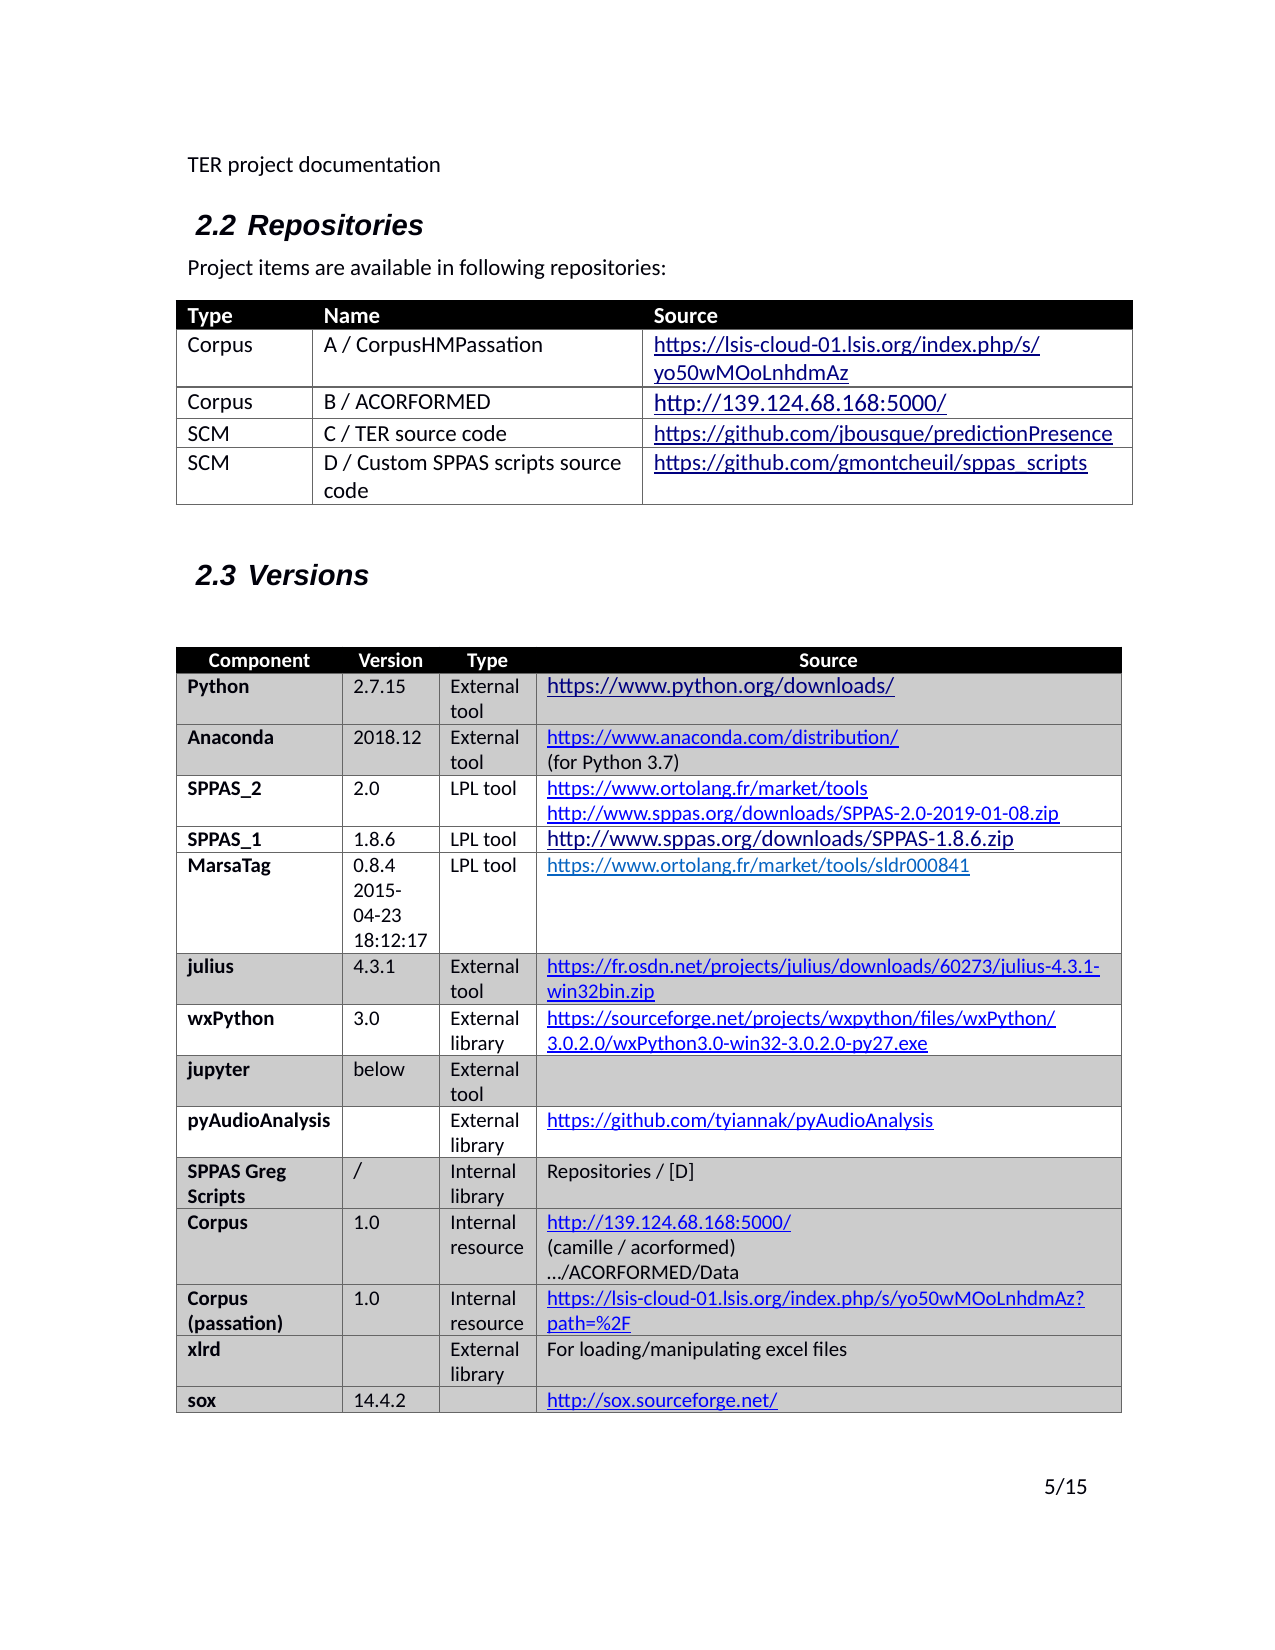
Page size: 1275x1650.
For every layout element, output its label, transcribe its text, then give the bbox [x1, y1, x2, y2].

table_cell Anaconda [177, 725, 342, 775]
table_cell Internal resource [440, 1285, 536, 1335]
table_cell [343, 1107, 439, 1157]
table_cell 2.7.15 [343, 674, 439, 724]
table_cell Python [177, 674, 342, 724]
table_cell Corpus [177, 1209, 342, 1284]
table_cell SPPAS Greg Scripts [177, 1158, 342, 1208]
table_cell MarsaTag [177, 853, 342, 953]
table_cell http://139.124.68.168:5000/ [643, 388, 1132, 418]
table_cell External tool [440, 954, 536, 1004]
table_cell https://github.com/gmontcheuil/sppas_scripts [643, 448, 1132, 504]
subtitle Versions [187, 558, 1087, 592]
table_cell https://sourceforge.net/projects/wxpython/files/wxPython/3.0.2.0/wxPython3.0-win32-3.0.2.0-py27.exe [537, 1005, 1121, 1055]
table_cell D / Custom SPPAS scripts source code [313, 448, 642, 504]
table_cell Repositories / [D] [537, 1158, 1121, 1208]
table_cell External tool [440, 1056, 536, 1106]
table_cell https://github.com/jbousque/predictionPresence [643, 419, 1132, 447]
table_cell sox [177, 1387, 342, 1412]
table_cell Corpus [177, 330, 312, 386]
table_cell 1.0 [343, 1209, 439, 1284]
table_cell Corpus [177, 388, 312, 418]
table_cell http://www.sppas.org/downloads/SPPAS-1.8.6.zip [537, 827, 1121, 852]
table_header Source [643, 301, 1132, 329]
table_cell LPL tool [440, 827, 536, 852]
table_header Version [343, 648, 439, 673]
table_cell julius [177, 954, 342, 1004]
table_cell 0.8.4 2015-04-23 18:12:17 [343, 853, 439, 953]
table_cell / [343, 1158, 439, 1208]
table_cell 4.3.1 [343, 954, 439, 1004]
text Project items are available in following repositories: [187, 253, 1087, 282]
table_cell A / CorpusHMPassation [313, 330, 642, 386]
table_cell C / TER source code [313, 419, 642, 447]
table_header Type [177, 301, 312, 329]
table_cell Corpus (passation) [177, 1285, 342, 1335]
table_header Source [537, 648, 1121, 673]
table_header Name [313, 301, 642, 329]
table_cell xlrd [177, 1336, 342, 1386]
table_cell LPL tool [440, 776, 536, 826]
table_cell For loading/manipulating excel files [537, 1336, 1121, 1386]
table_cell [440, 1387, 536, 1412]
table_cell jupyter [177, 1056, 342, 1106]
table_cell [537, 1056, 1121, 1106]
table_cell https://www.ortolang.fr/market/tools/sldr000841 [537, 853, 1121, 953]
table_cell 1.8.6 [343, 827, 439, 852]
table_cell https://github.com/tyiannak/pyAudioAnalysis [537, 1107, 1121, 1157]
table_header Component [177, 648, 342, 673]
table_cell pyAudioAnalysis [177, 1107, 342, 1157]
subtitle Repositories [187, 207, 1087, 241]
table_cell 14.4.2 [343, 1387, 439, 1412]
table_cell Internal resource [440, 1209, 536, 1284]
table_cell SCM [177, 448, 312, 504]
table_cell LPL tool [440, 853, 536, 953]
table_cell External library [440, 1336, 536, 1386]
table_cell 3.0 [343, 1005, 439, 1055]
table_cell https://www.ortolang.fr/market/tools http://www.sppas.org/downloads/SPPAS-2.0-2019-01-08.zip [537, 776, 1121, 826]
table_cell SPPAS_2 [177, 776, 342, 826]
table_cell 2018.12 [343, 725, 439, 775]
table_cell External tool [440, 674, 536, 724]
table_header Type [440, 648, 536, 673]
table_cell External library [440, 1005, 536, 1055]
table_cell 1.0 [343, 1285, 439, 1335]
table_cell https://lsis-cloud-01.lsis.org/index.php/s/yo50wMOoLnhdmAz [643, 330, 1132, 386]
table_cell wxPython [177, 1005, 342, 1055]
table_cell below [343, 1056, 439, 1106]
table_cell https://www.anaconda.com/distribution/ (for Python 3.7) [537, 725, 1121, 775]
table_cell B / ACORFORMED [313, 388, 642, 418]
table_cell http://139.124.68.168:5000/ (camille / acorformed) …/ACORFORMED/Data [537, 1209, 1121, 1284]
table_cell https://lsis-cloud-01.lsis.org/index.php/s/yo50wMOoLnhdmAz?path=%2F [537, 1285, 1121, 1335]
table_cell 2.0 [343, 776, 439, 826]
table_cell Internal library [440, 1158, 536, 1208]
table_cell https://www.python.org/downloads/ [537, 674, 1121, 724]
table_cell SPPAS_1 [177, 827, 342, 852]
table_cell External tool [440, 725, 536, 775]
table_cell https://fr.osdn.net/projects/julius/downloads/60273/julius-4.3.1-win32bin.zip [537, 954, 1121, 1004]
table_cell http://sox.sourceforge.net/ [537, 1387, 1121, 1412]
table_cell [343, 1336, 439, 1386]
table_cell SCM [177, 419, 312, 447]
table_cell External library [440, 1107, 536, 1157]
